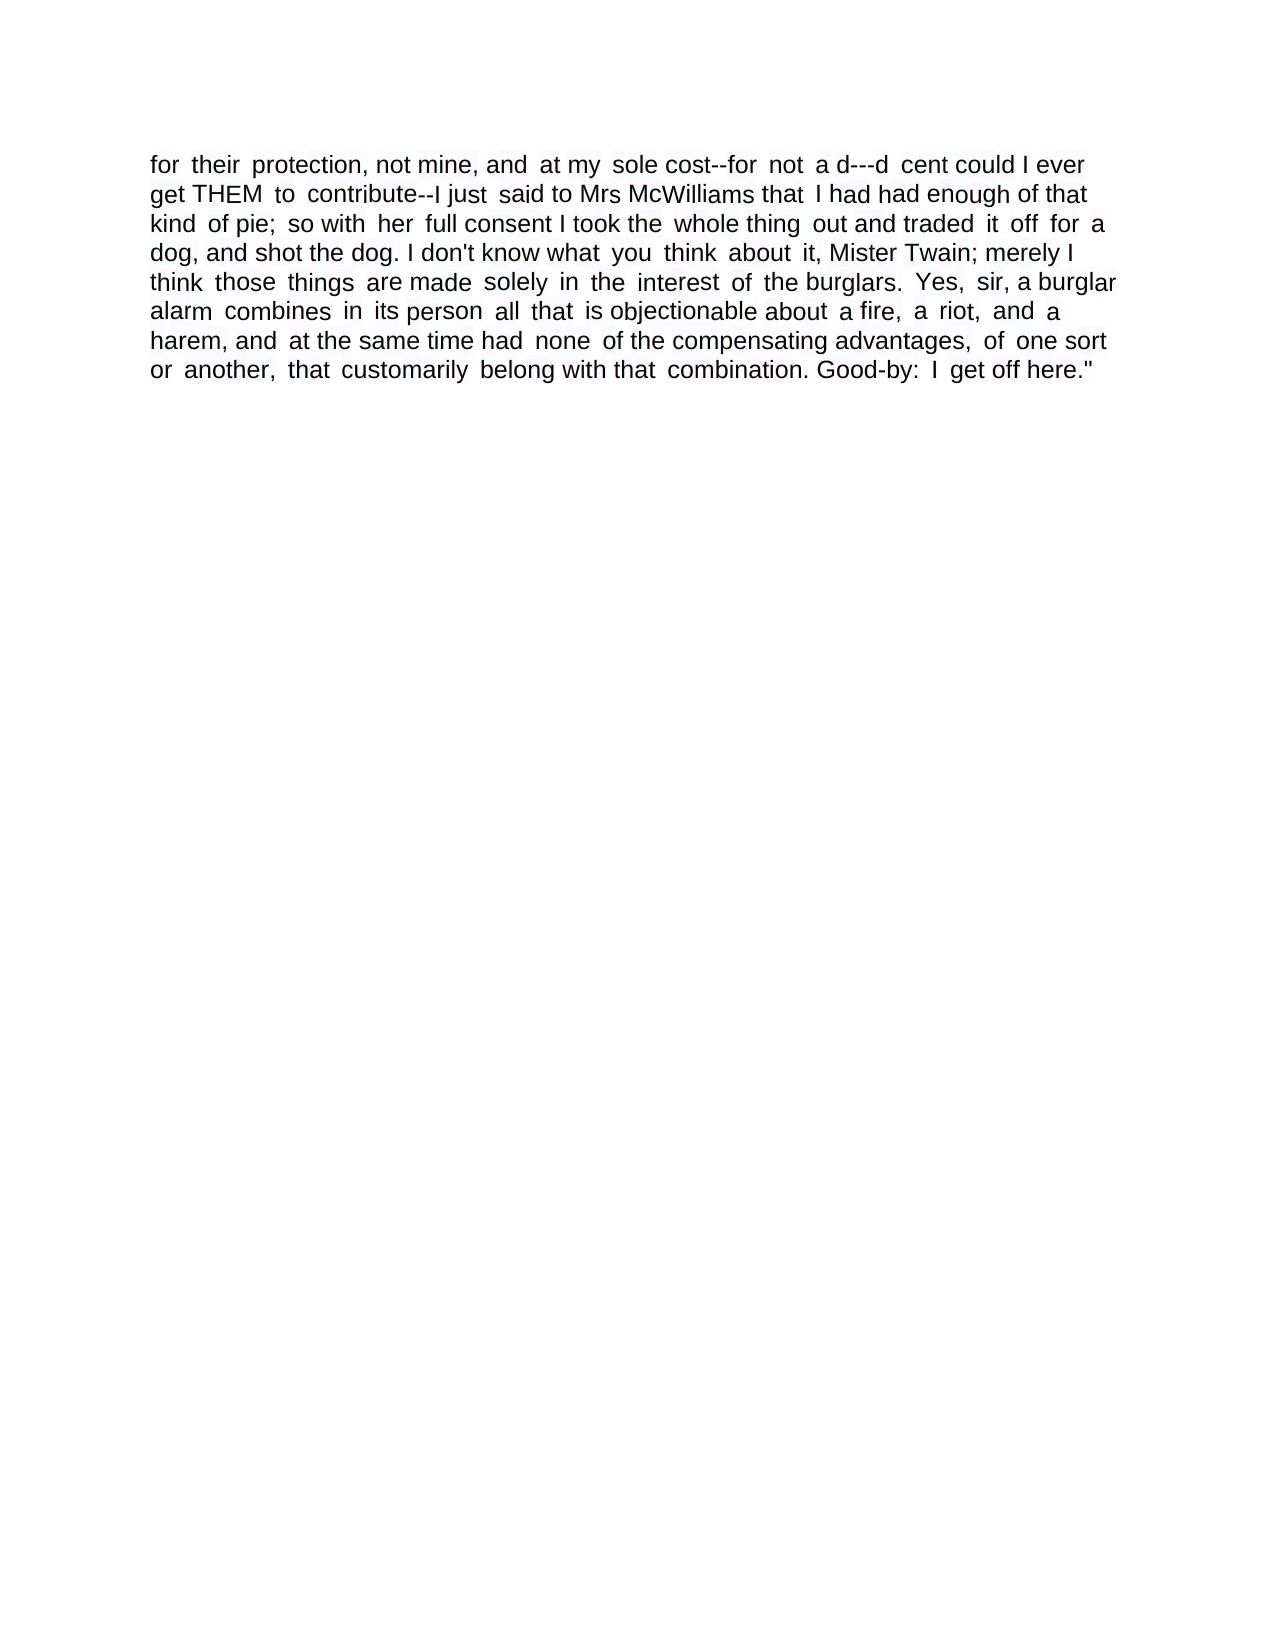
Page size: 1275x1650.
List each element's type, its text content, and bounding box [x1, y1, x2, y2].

text "Now there is the history of that burglar alarm--everything just as it happened; nothing extenuated, and naught set down in malice. Yes, sir,-- and when I had slept nine years with burglars, and maintained an expensive burglar alarm the whole time, for their protection, not mine, and at my sole cost--for not a d---d cent could I ever get THEM to contribute--I just said to Mrs McWilliams that I had had enough of that kind of pie; so with her full consent I took the whole thing out and traded it off for a dog, and shot the dog. I don't know what you think about it, Mister Twain; merely I think those things are made solely in the interest of the burglars. Yes, sir, a burglar alarm combines in its person all that is objectionable about a fire, a riot, and a harem, and at the same time had none of the compensating advantages, of one sort or another, that customarily belong with that combination. Good-by: I get off here." [150, 150, 1125, 384]
